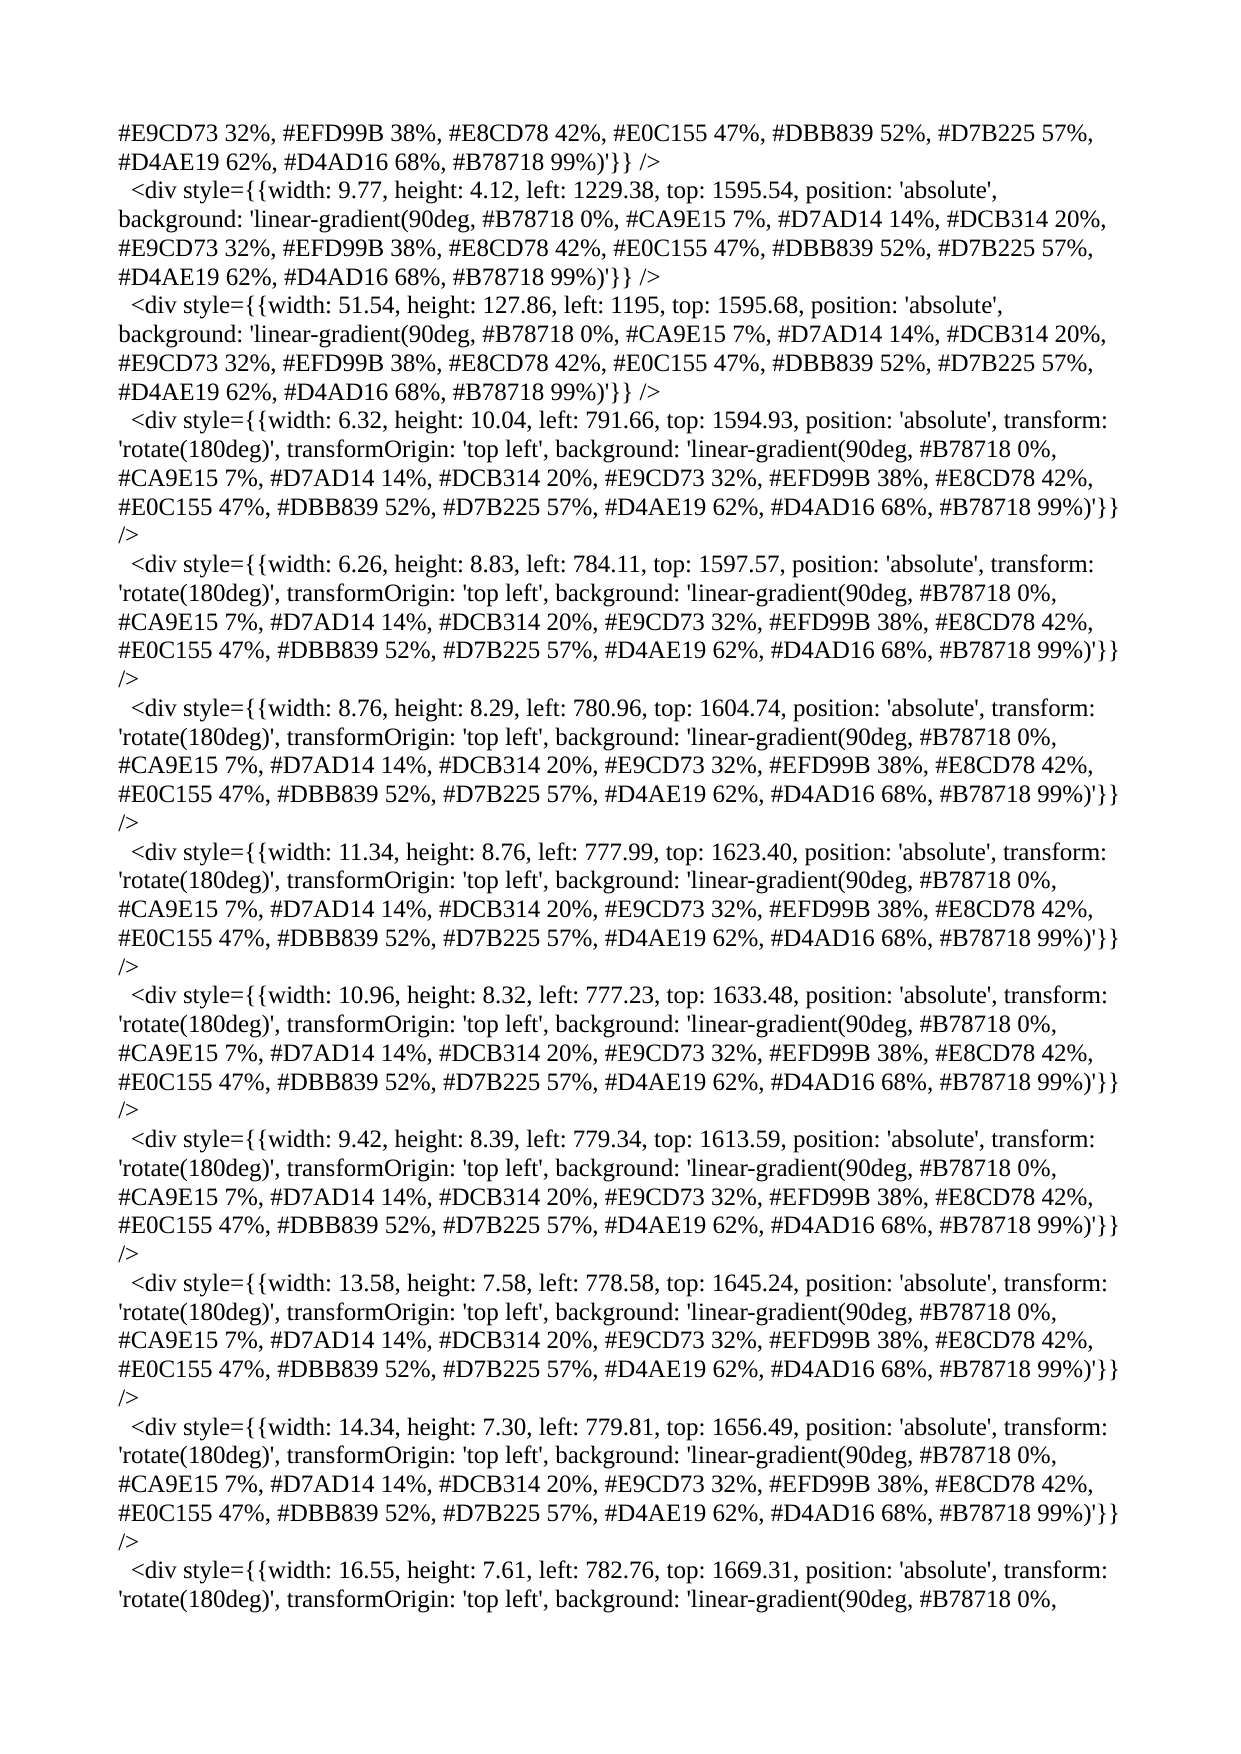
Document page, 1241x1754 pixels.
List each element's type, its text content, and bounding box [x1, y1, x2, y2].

text <div style={{width: 9.77, height: 4.12, left: 1229.38, top: 1595.54, position: 'absolute', background: 'linear-gradient(90deg, #B78718 0%, #CA9E15 7%, #D7AD14 14%, #DCB314 20%, #E9CD73 32%, #EFD99B 38%, #E8CD78 42%, #E0C155 47%, #DBB839 52%, #D7B225 57%, #D4AE19 62%, #D4AD16 68%, #B78718 99%)'}} /> [118, 176, 1122, 291]
text <div style={{width: 16.55, height: 7.61, left: 782.76, top: 1669.31, position: 'absolute', transform: 'rotate(180deg)', transformOrigin: 'top left', background: 'linear-gradient(90deg, #B78718 0%, [118, 1556, 1122, 1613]
text <div style={{width: 51.54, height: 127.86, left: 1195, top: 1595.68, position: 'absolute', background: 'linear-gradient(90deg, #B78718 0%, #CA9E15 7%, #D7AD14 14%, #DCB314 20%, #E9CD73 32%, #EFD99B 38%, #E8CD78 42%, #E0C155 47%, #DBB839 52%, #D7B225 57%, #D4AE19 62%, #D4AD16 68%, #B78718 99%)'}} /> [118, 291, 1122, 406]
text #E9CD73 32%, #EFD99B 38%, #E8CD78 42%, #E0C155 47%, #DBB839 52%, #D7B225 57%, #D4AE19 62%, #D4AD16 68%, #B78718 99%)'}} /> [118, 118, 1122, 176]
text <div style={{width: 6.26, height: 8.83, left: 784.11, top: 1597.57, position: 'absolute', transform: 'rotate(180deg)', transformOrigin: 'top left', background: 'linear-gradient(90deg, #B78718 0%, #CA9E15 7%, #D7AD14 14%, #DCB314 20%, #E9CD73 32%, #EFD99B 38%, #E8CD78 42%, #E0C155 47%, #DBB839 52%, #D7B225 57%, #D4AE19 62%, #D4AD16 68%, #B78718 99%)'}} /> [118, 549, 1122, 693]
text <div style={{width: 8.76, height: 8.29, left: 780.96, top: 1604.74, position: 'absolute', transform: 'rotate(180deg)', transformOrigin: 'top left', background: 'linear-gradient(90deg, #B78718 0%, #CA9E15 7%, #D7AD14 14%, #DCB314 20%, #E9CD73 32%, #EFD99B 38%, #E8CD78 42%, #E0C155 47%, #DBB839 52%, #D7B225 57%, #D4AE19 62%, #D4AD16 68%, #B78718 99%)'}} /> [118, 693, 1122, 837]
text <div style={{width: 9.42, height: 8.39, left: 779.34, top: 1613.59, position: 'absolute', transform: 'rotate(180deg)', transformOrigin: 'top left', background: 'linear-gradient(90deg, #B78718 0%, #CA9E15 7%, #D7AD14 14%, #DCB314 20%, #E9CD73 32%, #EFD99B 38%, #E8CD78 42%, #E0C155 47%, #DBB839 52%, #D7B225 57%, #D4AE19 62%, #D4AD16 68%, #B78718 99%)'}} /> [118, 1124, 1122, 1268]
text <div style={{width: 13.58, height: 7.58, left: 778.58, top: 1645.24, position: 'absolute', transform: 'rotate(180deg)', transformOrigin: 'top left', background: 'linear-gradient(90deg, #B78718 0%, #CA9E15 7%, #D7AD14 14%, #DCB314 20%, #E9CD73 32%, #EFD99B 38%, #E8CD78 42%, #E0C155 47%, #DBB839 52%, #D7B225 57%, #D4AE19 62%, #D4AD16 68%, #B78718 99%)'}} /> [118, 1268, 1122, 1412]
text <div style={{width: 14.34, height: 7.30, left: 779.81, top: 1656.49, position: 'absolute', transform: 'rotate(180deg)', transformOrigin: 'top left', background: 'linear-gradient(90deg, #B78718 0%, #CA9E15 7%, #D7AD14 14%, #DCB314 20%, #E9CD73 32%, #EFD99B 38%, #E8CD78 42%, #E0C155 47%, #DBB839 52%, #D7B225 57%, #D4AE19 62%, #D4AD16 68%, #B78718 99%)'}} /> [118, 1412, 1122, 1556]
text <div style={{width: 11.34, height: 8.76, left: 777.99, top: 1623.40, position: 'absolute', transform: 'rotate(180deg)', transformOrigin: 'top left', background: 'linear-gradient(90deg, #B78718 0%, #CA9E15 7%, #D7AD14 14%, #DCB314 20%, #E9CD73 32%, #EFD99B 38%, #E8CD78 42%, #E0C155 47%, #DBB839 52%, #D7B225 57%, #D4AE19 62%, #D4AD16 68%, #B78718 99%)'}} /> [118, 837, 1122, 981]
text <div style={{width: 10.96, height: 8.32, left: 777.23, top: 1633.48, position: 'absolute', transform: 'rotate(180deg)', transformOrigin: 'top left', background: 'linear-gradient(90deg, #B78718 0%, #CA9E15 7%, #D7AD14 14%, #DCB314 20%, #E9CD73 32%, #EFD99B 38%, #E8CD78 42%, #E0C155 47%, #DBB839 52%, #D7B225 57%, #D4AE19 62%, #D4AD16 68%, #B78718 99%)'}} /> [118, 981, 1122, 1124]
text <div style={{width: 6.32, height: 10.04, left: 791.66, top: 1594.93, position: 'absolute', transform: 'rotate(180deg)', transformOrigin: 'top left', background: 'linear-gradient(90deg, #B78718 0%, #CA9E15 7%, #D7AD14 14%, #DCB314 20%, #E9CD73 32%, #EFD99B 38%, #E8CD78 42%, #E0C155 47%, #DBB839 52%, #D7B225 57%, #D4AE19 62%, #D4AD16 68%, #B78718 99%)'}} /> [118, 406, 1122, 549]
